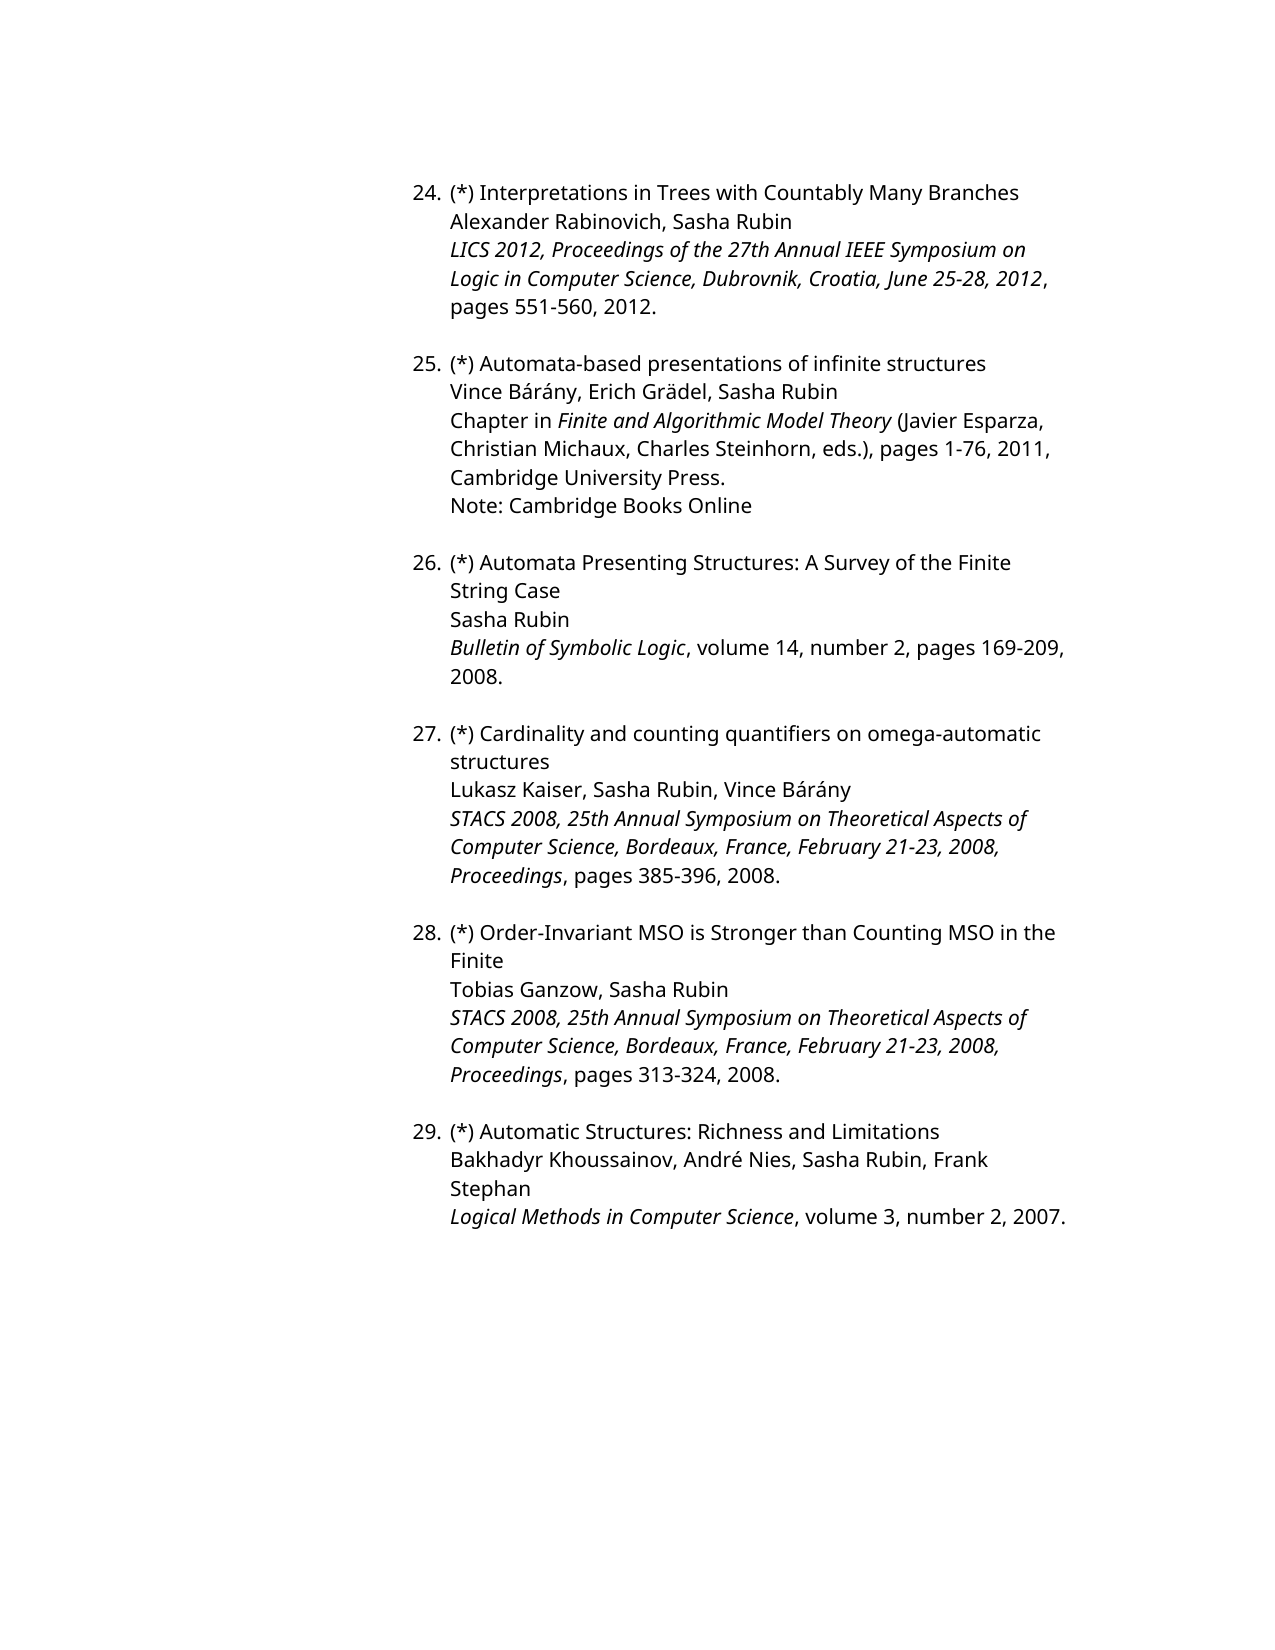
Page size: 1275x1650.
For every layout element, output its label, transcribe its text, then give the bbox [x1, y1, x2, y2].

table_cell [176, 150, 364, 1487]
table_cell I work in formal methods, a branch of theoretical computer science, and study the power of automata theory (broadly construed) and mathematical logic for describing, reasoning and controlling systems. During my PhD I (and my co-authors) pioneered the development of the theory of automatic structures. My PhD thesis was awarded the Vice-chancellor's prize for the best doctoral thesis in the Faculty of Science, and Montgomery memorial prize in logic from the Department of Philosophy. I was then awarded a prestigious New Zealand Science and Technology Postdoctoral Fellowship. During this fellowship, I published a survey and extension of the main results in my thesis in the Bulletin of Symbolic Logic, and I (with a PhD student of Erich Gr\"adel's) solved a 12 year-old conjecture of Courcelle's (STACS'08). In the last few years, I (with my co-authors) generalised a cornerstone paper on verification of parameterised systems ("Reasoning about Rings", E.A. Emerson, K.S. Namjoshi, {\sc POPL}, 1995) from ring topologies to arbitrary topologies (VMCAI'14). We also completed a book, published by Morgan \& Claypool in 2015, surveying decidability results in parameterised verification. Recently, I was awarded a two year Marie-Curie fellowship from the Istituto Nazionale di Alta Matematica to work on formal methods for parameterised light-weight mobile agents. I opened this direction with an article in the premier conference on autonomous and multiagent systems (AAMAS'15). Subsequently (with my co-authors) I continued this direction and published in top rated conferences (AAMAS'16), and won a best-paper award (PRIMA'15) (invited to the premier journal on autonomous and multi-agent systems JAAMAS). Publications 2007-2017 (*) Raphael Berthon, Bastien Maubert, Aniello Murano, Sasha Rubin, and Moshe Vardi. “Hierarchical Strategic Reasoning”. In: Logic in Computer Science (LICS 2017). 2017. (*) Verification of Multi-agent Systems with Imperfect Information and Public Actions Francesco Belardinelli, Alessio Lomuscio, Aniello Murano, Sasha Rubin Proceedings of the 2017 International Conference on Autonomous Agents & Multiagent Systems, São Paulo, May 8-12, 2017, 2017. (*) Imperfect information games and generalized planning Giuseppe De Giacomo, and Antonio Di Stasio, Aniello Murano, Sasha Rubin International Joint Conference on Artificial Intelligence (IJCAI 2016), Decidability in Parameterized Verification Roderick Bloem, Swen Jacobs, Ayrat Khalimov, Igor Konnov, Sasha Rubin, Helmut Veith, Josef Widder SIGACT News, volume 47, number 2, pages 53-64, 2016. (*) Prompt Alternating-Time Epistemic Logics Benjamin Aminof, Aniello Murano, Sasha Rubin, Florian Zuleger Principles of Knowledge Representation and Reasoning: Proceedings of the Fifteenth International Conference, KR 2016, Cape Town, South Africa, April 25-29, 2016., pages 258-267, 2016. Model Checking Parameterised Multi-token Systems via the Composition Method Benjamin Aminof, Sasha Rubin Automated Reasoning - 8th International Joint Conference, IJCAR 2016, Coimbra, Portugal, June 27 - July 2, 2016, Proceedings, pages 499-515, 2016. (*) Automatic Verification of Multi-Agent Systems in Parameterised Grid-Environments Benjamin Aminof, Aniello Murano, Sasha Rubin, Florian Zuleger Proceedings of the 2016 International Conference on Autonomous Agents & Multiagent Systems, Singapore, May 9-13, 2016, pages 1190-1199, 2016. (*) Graded Strategy Logic: Reasoning about Uniqueness of Nash Equilibria Benjamin Aminof, Vadim Malvone, Aniello Murano, Sasha Rubin Proceedings of the 2016 International Conference on Autonomous Agents & Multiagent Systems, Singapore, May 9-13, 2016, pages 698-706, 2016. (*) First Cycle Games Benjamin Aminof, Sasha Rubin Information and Computation,, 2016. Graded Strategy Logic Benjamin Aminof, Vadim Malvone, Aniello Murano, Sasha Rubin Proceedings 4th International Workshop on Strategic Reasoning, SR 2016, New York, USA., 2016. (*) Decidability of Parameterized Verification Roderick Bloem, Swen Jacobs, Ayrat Khalimov, Igor Konnov, Sasha Rubin, Helmut Veith, Josef Widder 2015, Morgan & Claypool Publishers. (*) Verification of Asynchronous Mobile-Robots in Partially-Known Environments Benjamin Aminof, Aniello Murano, Sasha Rubin, Florian Zuleger PRIMA 2015: Principles and Practice of Multi-Agent Systems - 18th International Conference, Bertinoro, Italy, October 26-30, 2015, Proceedings, pages 185-200, 2015 [Best-Paper Award] Multi-agent Path Planning in Known Dynamic Environments Aniello Murano, Giuseppe Perelli, Sasha Rubin PRIMA 2015: Principles and Practice of Multi-Agent Systems - 18th International Conference, Bertinoro, Italy, October 26-30, 2015, Proceedings, pages 218-231, 2015. On the Expressive Power of Communication Primitives in Parameterised Systems Benjamin Aminof, Sasha Rubin, Florian Zuleger Logic for Programming, Artificial Intelligence, and Reasoning - 20th International Conference, LPAR-20 2015, Suva, Fiji, November 24-28, 2015, Proceedings, pages 313-328, 2015. On CTL* with Graded Path Modalities Benjamin Aminof, Aniello Murano, Sasha Rubin Logic for Programming, Artificial Intelligence, and Reasoning - 20th International Conference, LPAR-20 2015, Suva, Fiji, November 24-28, 2015, Proceedings, pages 281-296, 2015. (*) Liveness of Parameterized Timed Networks Benjamin Aminof, Sasha Rubin, Francesco Spegni, Florian Zuleger Automata, Languages, and Programming - 42nd International Colloquium, ICALP 2015, Kyoto, Japan, July 6-10, 2015, Proceedings, Part II, pages 375-387, 2015. (*) Parameterised Verification of Autonomous Mobile-Agents in Static but Unknown Environments Sasha Rubin Proceedings of the 2015 International Conference on Autonomous Agents and Multiagent Systems, AAMAS 2015, Istanbul, Turkey, May 4-8, 2015, pages 199-208, 2015. Alternating traps in Muller and parity games Andrey Grinshpun, Pakawat Phalitnonkiat, Sasha Rubin, Andrei Tarfulea Theor. Comput. Sci., volume 521, pages 73-91, 2014. First Cycle Games Benjamin Aminof, Sasha Rubin Proceedings 2nd International Workshop on Strategic Reasoning, SR 2014, Grenoble, France, April 5-6, 2014., pages 83-90, 2014. (*) Parameterized Model Checking of Token-Passing Systems Benjamin Aminof, Swen Jacobs, Ayrat Khalimov, Sasha Rubin Verification, Model Checking, and Abstract Interpretation - 15th International Conference, VMCAI 2014, San Diego, CA, USA, January 19-21, 2014, Proceedings, pages 262-281, 2014. (*) Parameterized Model Checking of Rendezvous Systems Benjamin Aminof, Tomer Kotek, Sasha Rubin, Francesco Spegni, Helmut Veith CONCUR 2014 - Concurrency Theory - 25th International Conference, CONCUR 2014, Rome, Italy, September 2-5, 2014. Proceedings, pages 109-124, 2014. 2013 How to Travel between Languages Krishnendu Chatterjee, Siddhesh Chaubal, Sasha Rubin Language and Automata Theory and Applications - 7th International Conference, LATA 2013, Bilbao, Spain, April 2-5, 2013. Proceedings, pages 214-225, 2013. A Myhill-Nerode theorem for automata with advice Alex Kruckman, Sasha Rubin, John Sheridan, Ben Zax Proceedings Third International Symposium on Games, Automata, Logics and Formal Verification, GandALF 2012, Napoli, Italy, September 6-8, 2012., pages 238-246, 2012. (*) Interpretations in Trees with Countably Many Branches Alexander Rabinovich, Sasha Rubin LICS 2012, Proceedings of the 27th Annual IEEE Symposium on Logic in Computer Science, Dubrovnik, Croatia, June 25-28, 2012, pages 551-560, 2012. (*) Automata-based presentations of infinite structures Vince Bárány, Erich Grädel, Sasha Rubin Chapter in Finite and Algorithmic Model Theory (Javier Esparza, Christian Michaux, Charles Steinhorn, eds.), pages 1-76, 2011, Cambridge University Press. Note: Cambridge Books Online (*) Automata Presenting Structures: A Survey of the Finite String Case Sasha Rubin Bulletin of Symbolic Logic, volume 14, number 2, pages 169-209, 2008. (*) Cardinality and counting quantifiers on omega-automatic structures Lukasz Kaiser, Sasha Rubin, Vince Bárány STACS 2008, 25th Annual Symposium on Theoretical Aspects of Computer Science, Bordeaux, France, February 21-23, 2008, Proceedings, pages 385-396, 2008. (*) Order-Invariant MSO is Stronger than Counting MSO in the Finite Tobias Ganzow, Sasha Rubin STACS 2008, 25th Annual Symposium on Theoretical Aspects of Computer Science, Bordeaux, France, February 21-23, 2008, Proceedings, pages 313-324, 2008. (*) Automatic Structures: Richness and Limitations Bakhadyr Khoussainov, André Nies, Sasha Rubin, Frank Stephan Logical Methods in Computer Science, volume 3, number 2, 2007. [364, 150, 1083, 1487]
